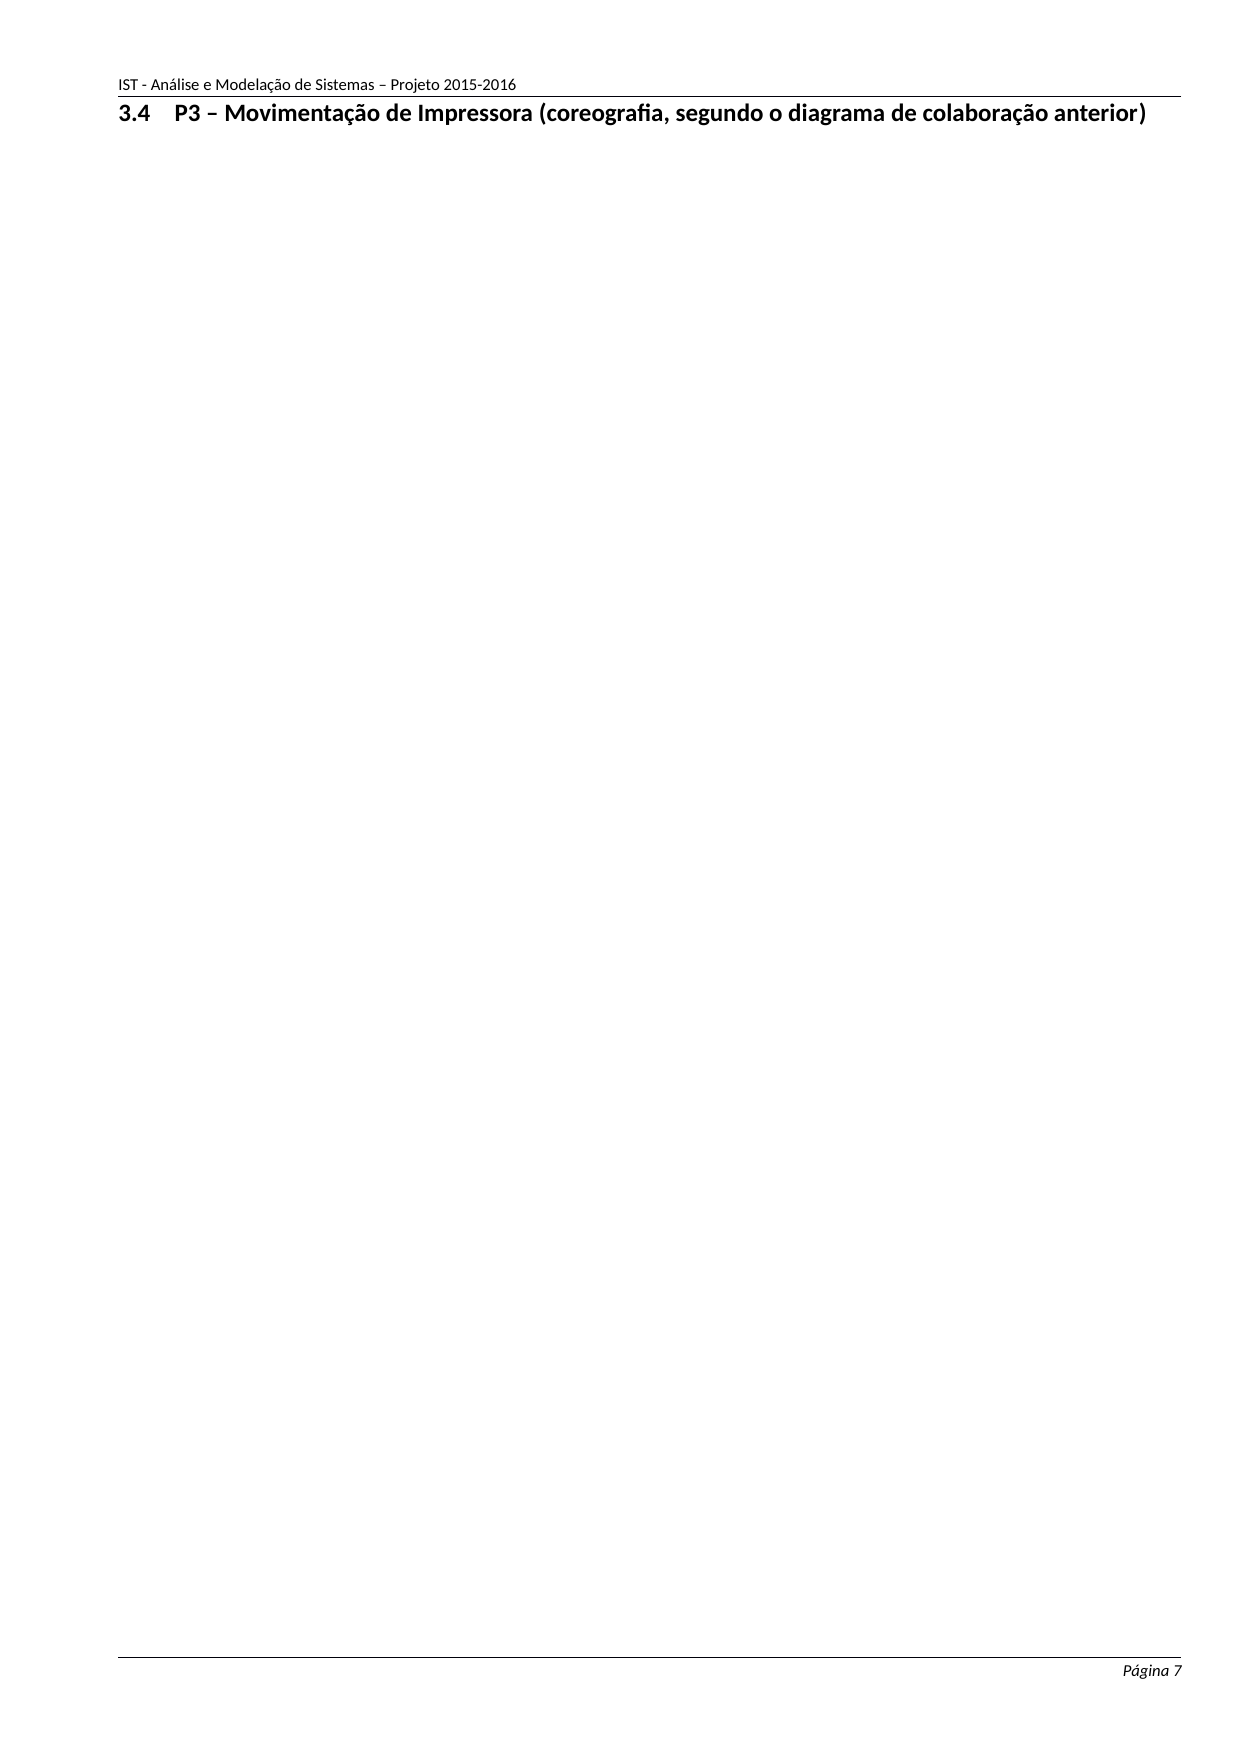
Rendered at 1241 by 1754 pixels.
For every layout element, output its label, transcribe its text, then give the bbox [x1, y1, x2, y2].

list P3 – Movimentação de Impressora (coreografia, segundo o diagrama de colaboração anterior) [118, 97, 1181, 128]
